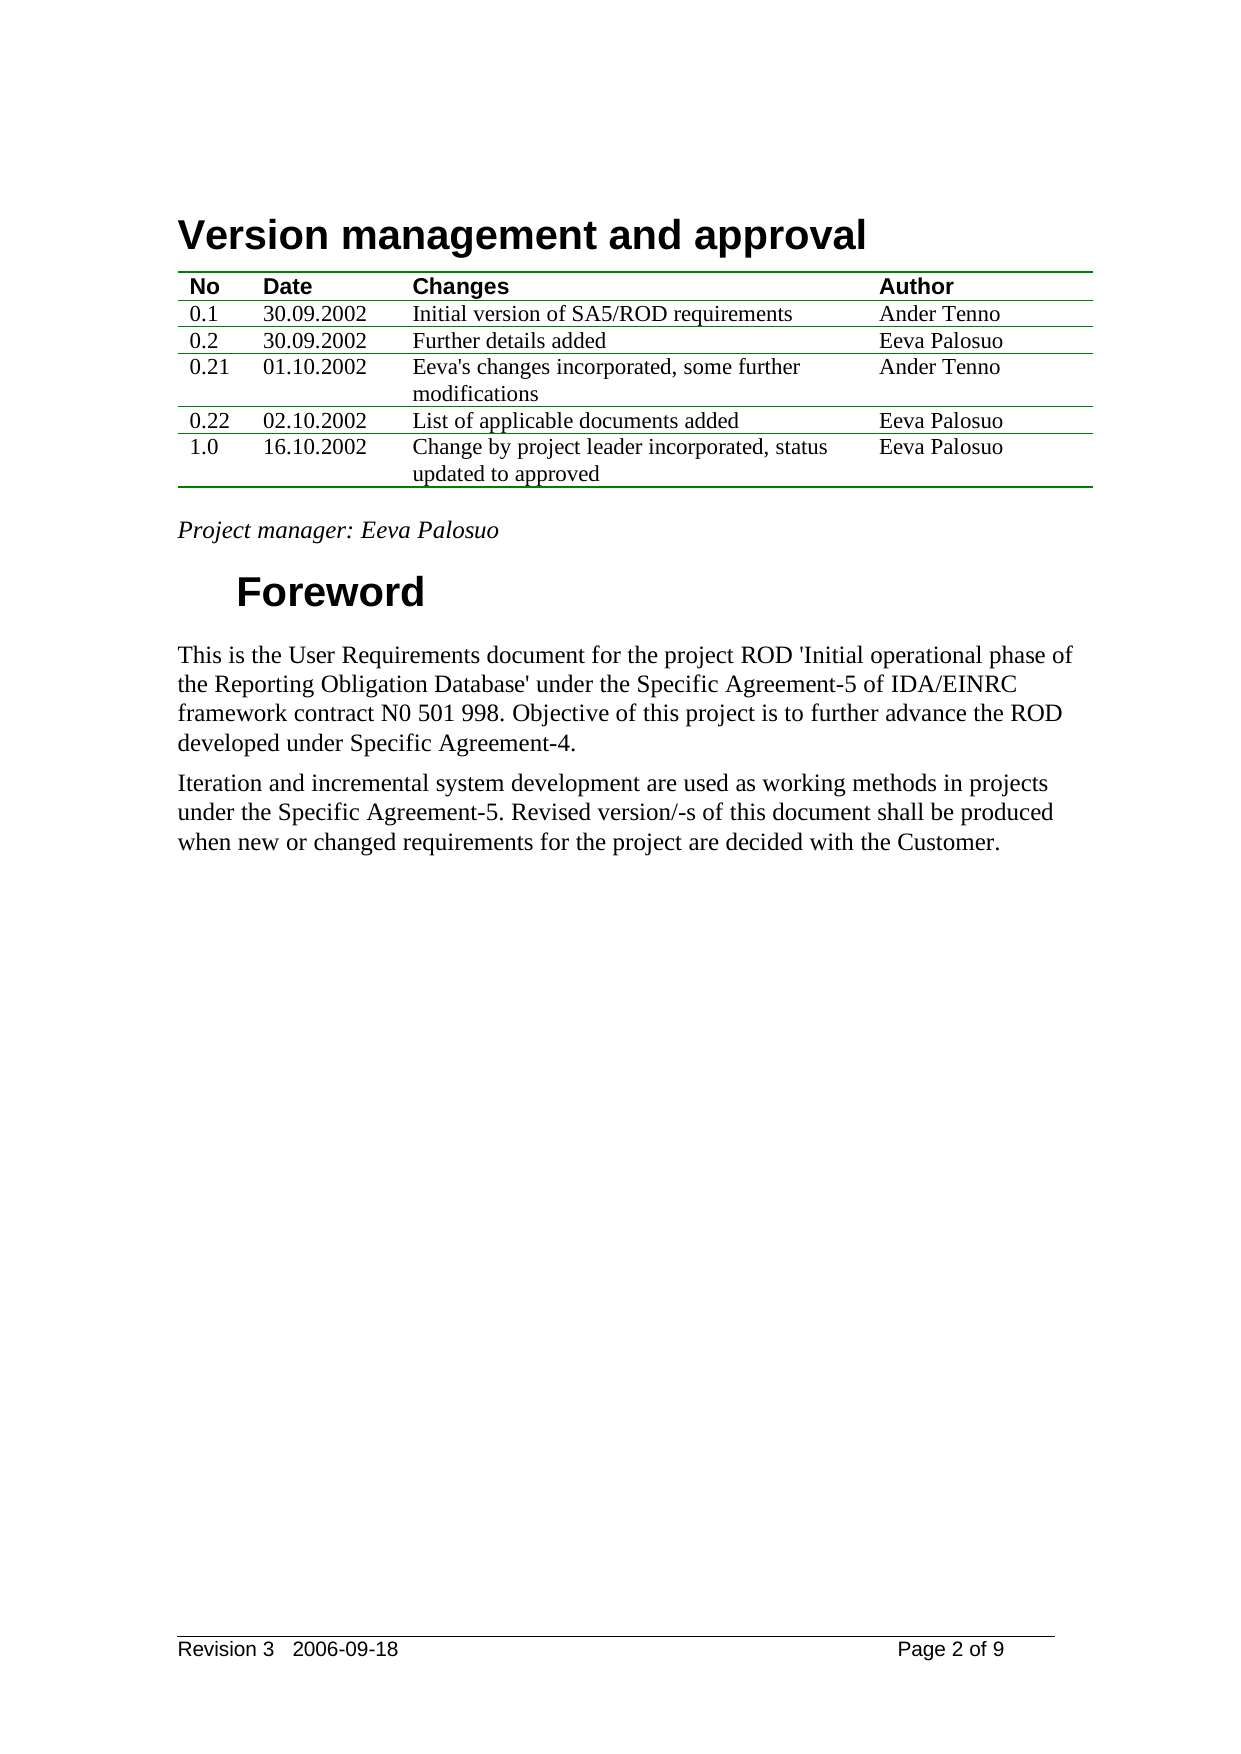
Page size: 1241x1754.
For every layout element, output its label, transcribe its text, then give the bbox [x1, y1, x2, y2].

table_cell 16.10.2002 [252, 434, 401, 486]
subtitle Version management and approval [177, 210, 1092, 258]
text Iteration and incremental system development are used as working methods in projects under the Specific Agreement-5. Revised version/-s of this document shall be produced when new or changed requirements for the project are decided with the Customer. [177, 768, 1092, 855]
table_cell 0.2 [178, 327, 252, 353]
table_cell Further details added [401, 327, 868, 353]
table_cell Ander Tenno [868, 354, 1093, 406]
table_cell 01.10.2002 [252, 354, 401, 406]
table_cell 0.21 [178, 354, 252, 406]
text Project manager: Eeva Palosuo [177, 515, 1092, 544]
table_cell Eeva's changes incorporated, some further modifications [401, 354, 868, 406]
table_cell 02.10.2002 [252, 407, 401, 433]
table_cell Ander Tenno [868, 301, 1093, 326]
table_header Changes [401, 273, 868, 300]
table_cell 0.22 [178, 407, 252, 433]
subtitle Foreword [177, 567, 1092, 615]
table_cell Change by project leader incorporated, status updated to approved [401, 434, 868, 486]
table_cell 30.09.2002 [252, 301, 401, 326]
table_cell Eeva Palosuo [868, 434, 1093, 486]
table_cell 30.09.2002 [252, 327, 401, 353]
table_header Date [252, 273, 401, 300]
table_cell Eeva Palosuo [868, 407, 1093, 433]
table_cell Initial version of SA5/ROD requirements [401, 301, 868, 326]
table_cell 1.0 [178, 434, 252, 486]
table_header Author [868, 273, 1093, 300]
table_cell Eeva Palosuo [868, 327, 1093, 353]
table_header No [178, 273, 252, 300]
table_cell 0.1 [178, 301, 252, 326]
table_cell List of applicable documents added [401, 407, 868, 433]
text This is the User Requirements document for the project ROD 'Initial operational phase of the Reporting Obligation Database' under the Specific Agreement-5 of IDA/EINRC framework contract N0 501 998. Objective of this project is to further advance the ROD developed under Specific Agreement-4. [177, 640, 1092, 756]
